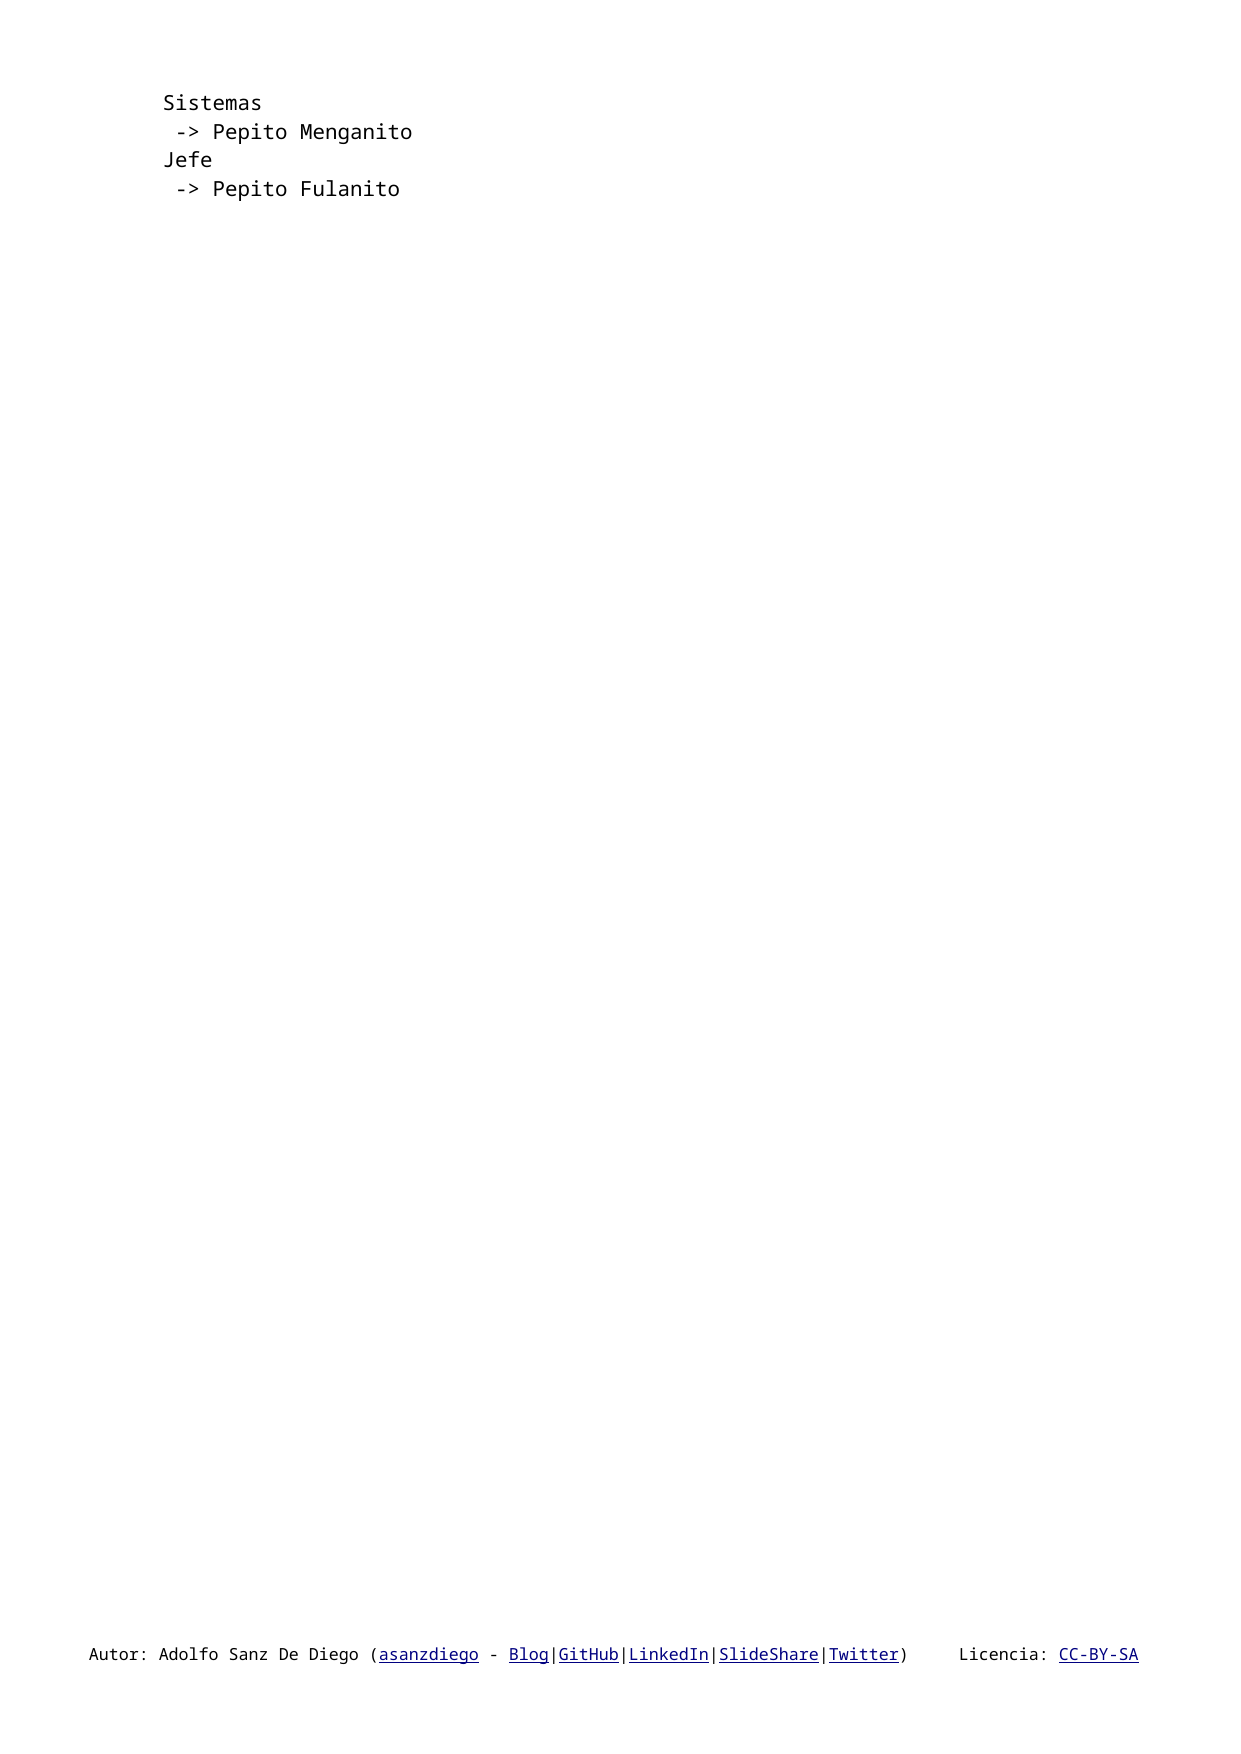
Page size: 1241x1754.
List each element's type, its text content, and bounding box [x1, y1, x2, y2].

text Sistemas [162, 88, 1152, 117]
text Jefe [162, 145, 1152, 174]
text -> Pepito Menganito [162, 117, 1152, 145]
text -> Pepito Fulanito [162, 174, 1152, 202]
